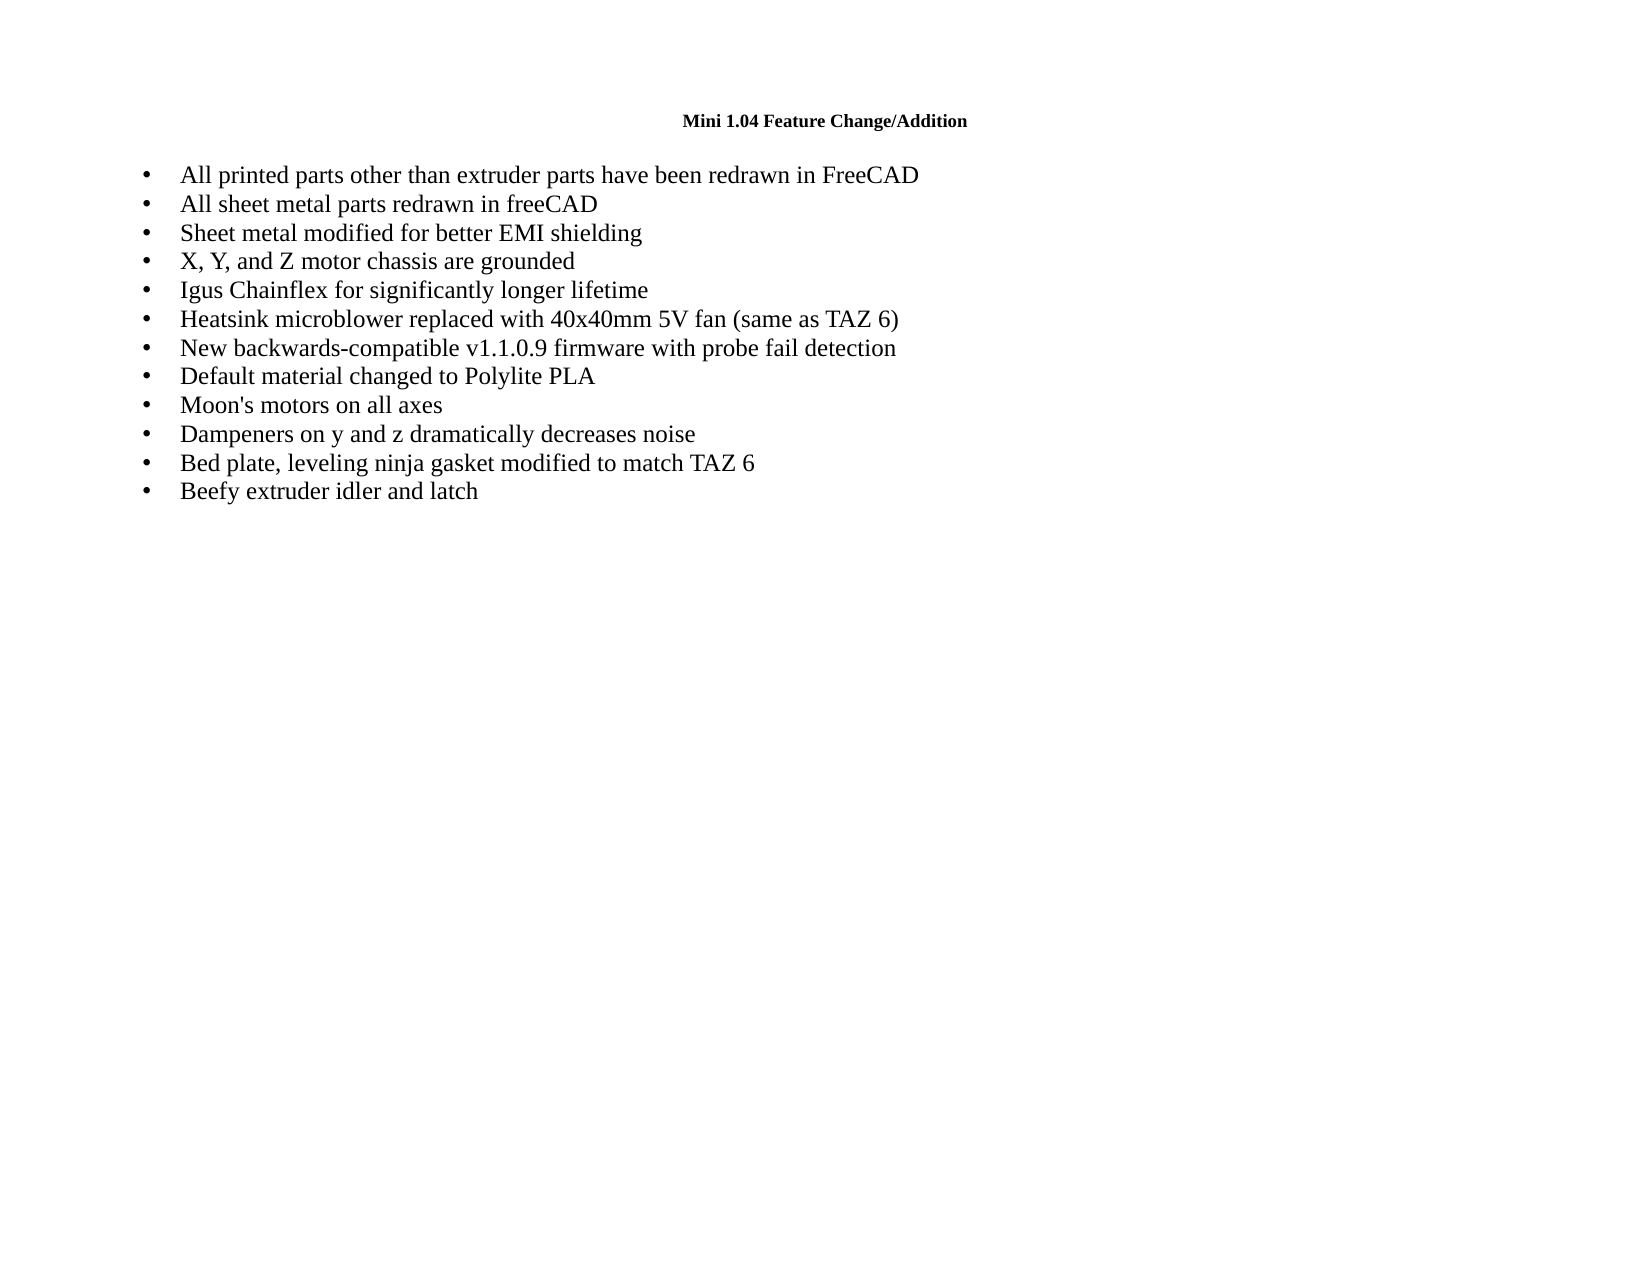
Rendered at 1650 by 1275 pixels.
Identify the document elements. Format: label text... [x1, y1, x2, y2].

list Beefy extruder idler and latch [142, 476, 1545, 505]
list All sheet metal parts redrawn in freeCAD [142, 189, 1545, 218]
list Moon's motors on all axes [142, 390, 1545, 419]
list Default material changed to Polylite PLA [142, 361, 1545, 390]
list Dampeners on y and z dramatically decreases noise [142, 419, 1545, 448]
list Sheet metal modified for better EMI shielding [142, 218, 1545, 246]
list Bed plate, leveling ninja gasket modified to match TAZ 6 [142, 448, 1545, 476]
list X, Y, and Z motor chassis are grounded [142, 246, 1545, 275]
text Mini 1.04 Feature Change/Addition [105, 110, 1545, 131]
list Igus Chainflex for significantly longer lifetime [142, 275, 1545, 304]
list Heatsink microblower replaced with 40x40mm 5V fan (same as TAZ 6) [142, 304, 1545, 333]
list All printed parts other than extruder parts have been redrawn in FreeCAD [142, 160, 1545, 189]
list New backwards-compatible v1.1.0.9 firmware with probe fail detection [142, 333, 1545, 361]
